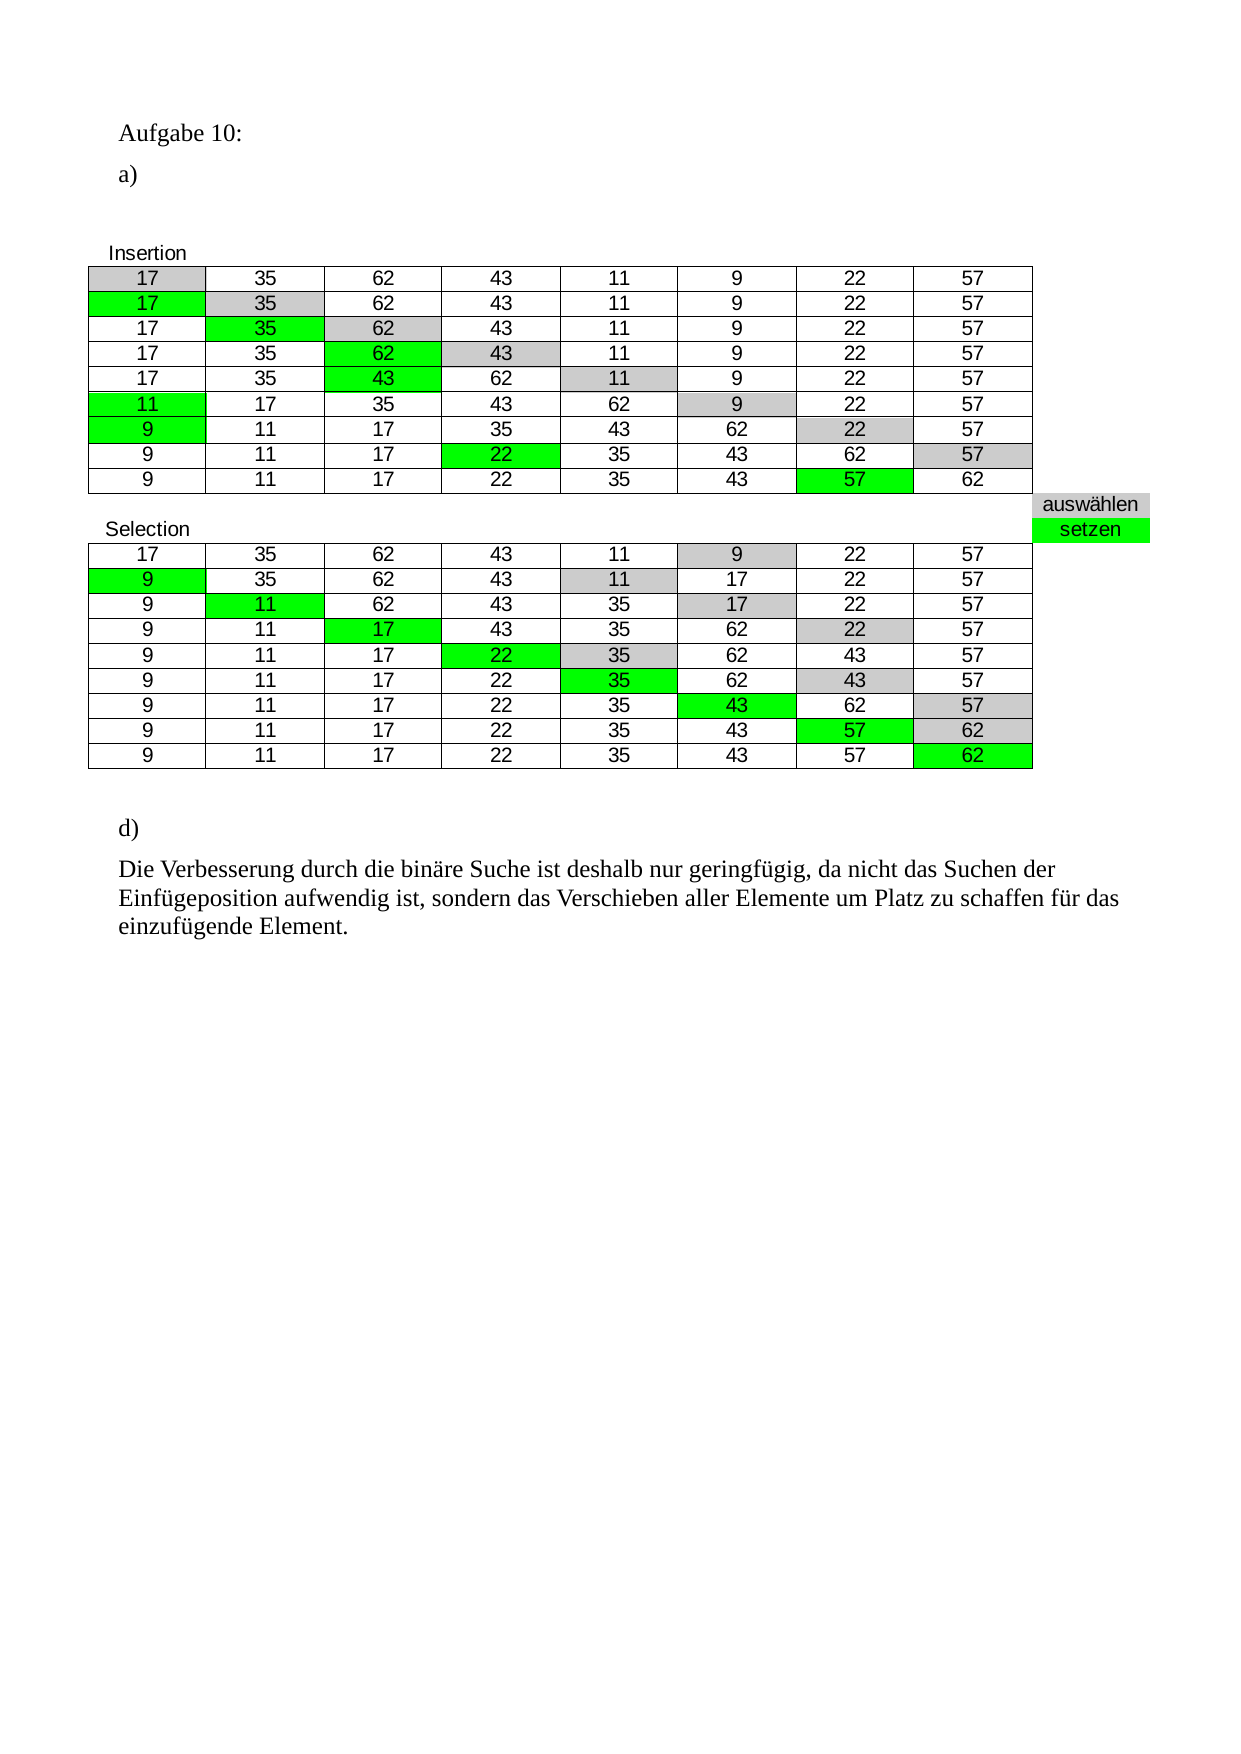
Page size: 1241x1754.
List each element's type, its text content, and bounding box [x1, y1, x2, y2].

text Aufgabe 10: [118, 118, 1122, 147]
text d) [118, 813, 1122, 841]
text Die Verbesserung durch die binäre Suche ist deshalb nur geringfügig, da nicht das Suchen der Einfügeposition aufwendig ist, sondern das Verschieben aller Elemente um Platz zu schaffen für das einzufügende Element. [118, 854, 1122, 940]
text a) [118, 159, 1122, 188]
